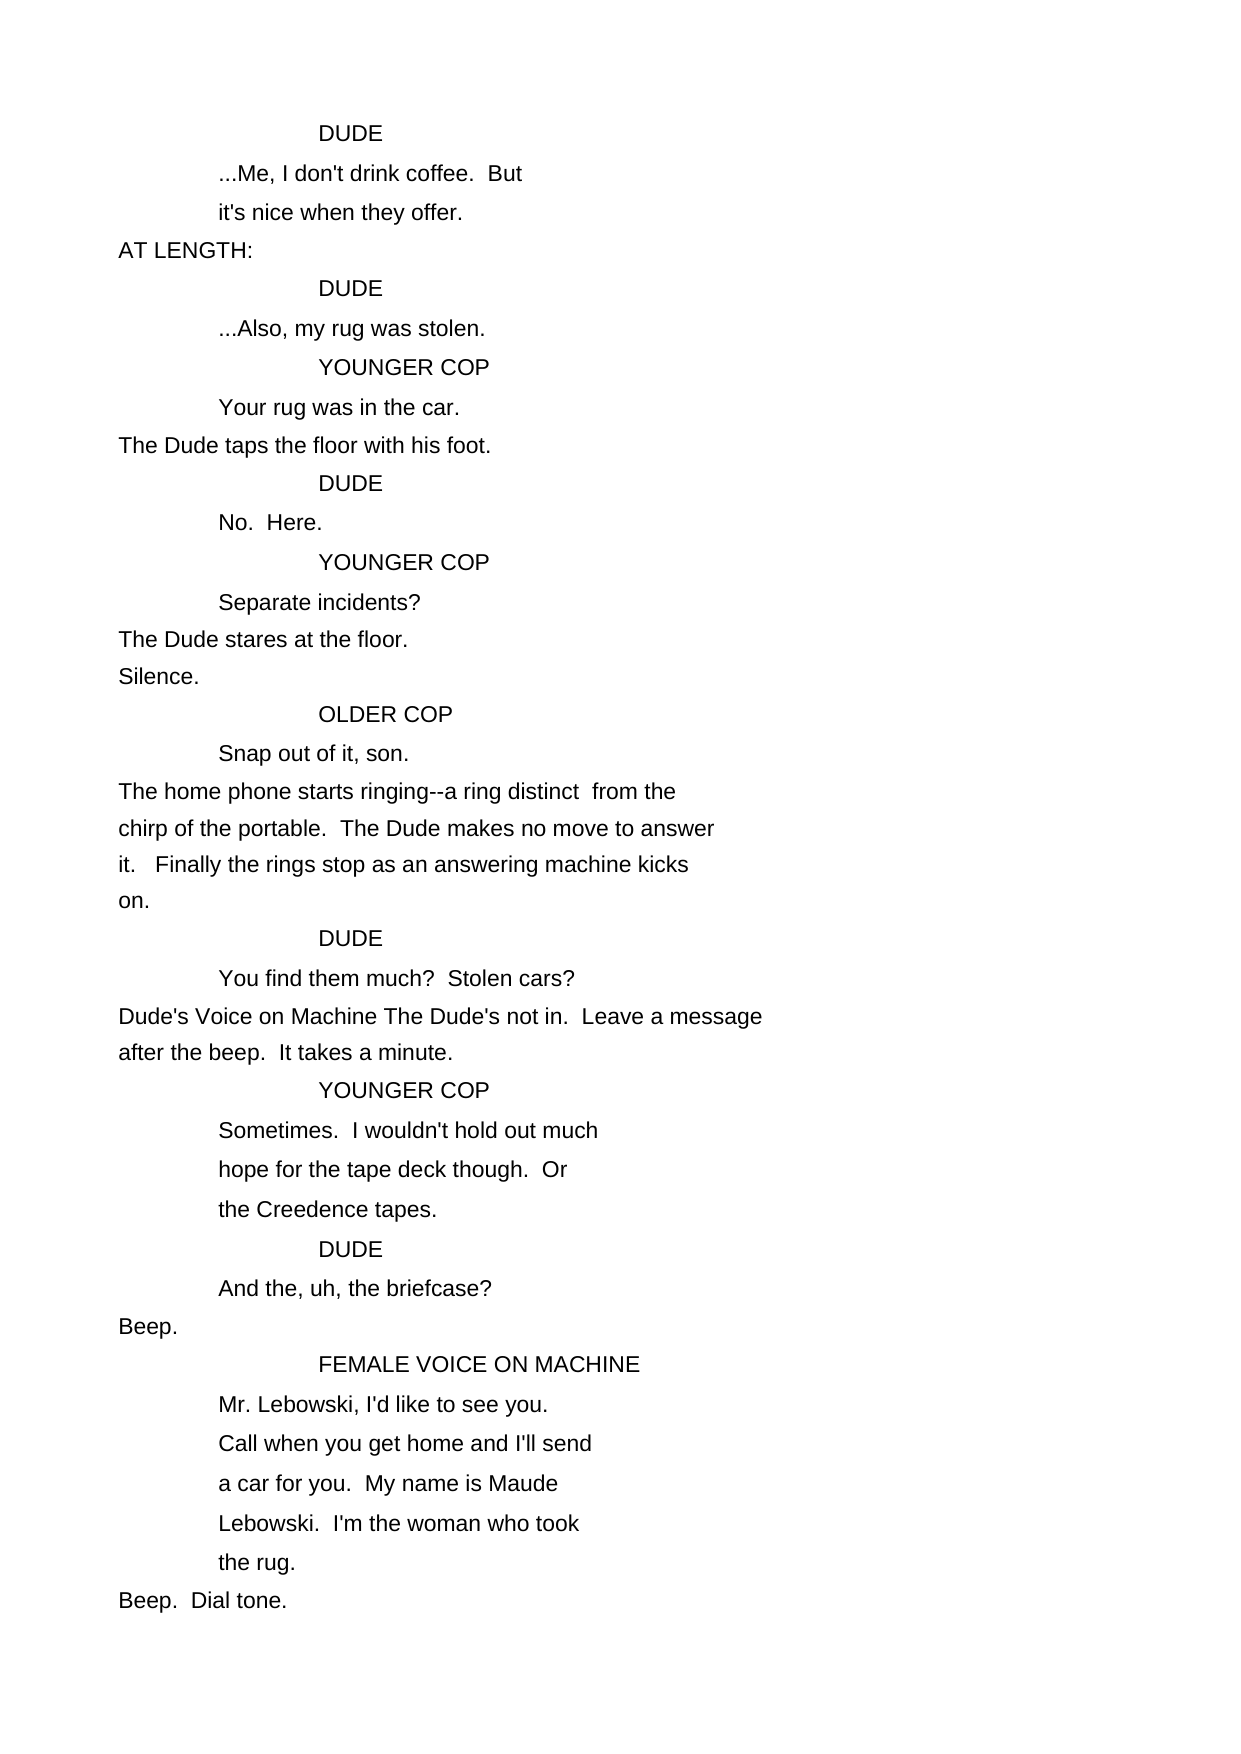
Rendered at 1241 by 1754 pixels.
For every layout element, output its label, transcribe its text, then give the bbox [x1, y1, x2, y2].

text YOUNGER COP [118, 1075, 1122, 1104]
text The Dude taps the floor with his foot. [118, 432, 1122, 458]
text Snap out of it, son. [118, 738, 1122, 767]
text ...Also, my rug was stolen. [118, 313, 1122, 342]
text YOUNGER COP [118, 547, 1122, 576]
text Mr. Lebowski, I'd like to see you. [118, 1389, 1122, 1418]
text The home phone starts ringing--a ring distinct from the [118, 778, 1122, 804]
text DUDE [118, 273, 1122, 302]
text DUDE [118, 1234, 1122, 1262]
text the rug. [118, 1547, 1122, 1576]
text a car for you. My name is Maude [118, 1468, 1122, 1497]
text DUDE [118, 923, 1122, 952]
text after the beep. It takes a minute. [118, 1039, 1122, 1065]
text the Creedence tapes. [118, 1194, 1122, 1223]
text And the, uh, the briefcase? [118, 1273, 1122, 1302]
text Silence. [118, 663, 1122, 689]
text AT LENGTH: [118, 237, 1122, 263]
text No. Here. [118, 507, 1122, 536]
text Call when you get home and I'll send [118, 1428, 1122, 1457]
text Beep. [118, 1313, 1122, 1339]
text Dude's Voice on Machine The Dude's not in. Leave a message [118, 1003, 1122, 1029]
text YOUNGER COP [118, 352, 1122, 381]
text on. [118, 887, 1122, 913]
text it's nice when they offer. [118, 197, 1122, 226]
text DUDE [118, 118, 1122, 147]
text Beep. Dial tone. [118, 1587, 1122, 1613]
text it. Finally the rings stop as an answering machine kicks [118, 851, 1122, 877]
text chirp of the portable. The Dude makes no move to answer [118, 814, 1122, 841]
text Separate incidents? [118, 587, 1122, 615]
text Your rug was in the car. [118, 392, 1122, 421]
text hope for the tape deck though. Or [118, 1154, 1122, 1183]
text OLDER COP [118, 699, 1122, 728]
text DUDE [118, 468, 1122, 497]
text Lebowski. I'm the woman who took [118, 1508, 1122, 1536]
text ...Me, I don't drink coffee. But [118, 158, 1122, 186]
text The Dude stares at the floor. [118, 626, 1122, 653]
text Sometimes. I wouldn't hold out much [118, 1115, 1122, 1144]
text You find them much? Stolen cars? [118, 963, 1122, 992]
text FEMALE VOICE ON MACHINE [118, 1349, 1122, 1378]
